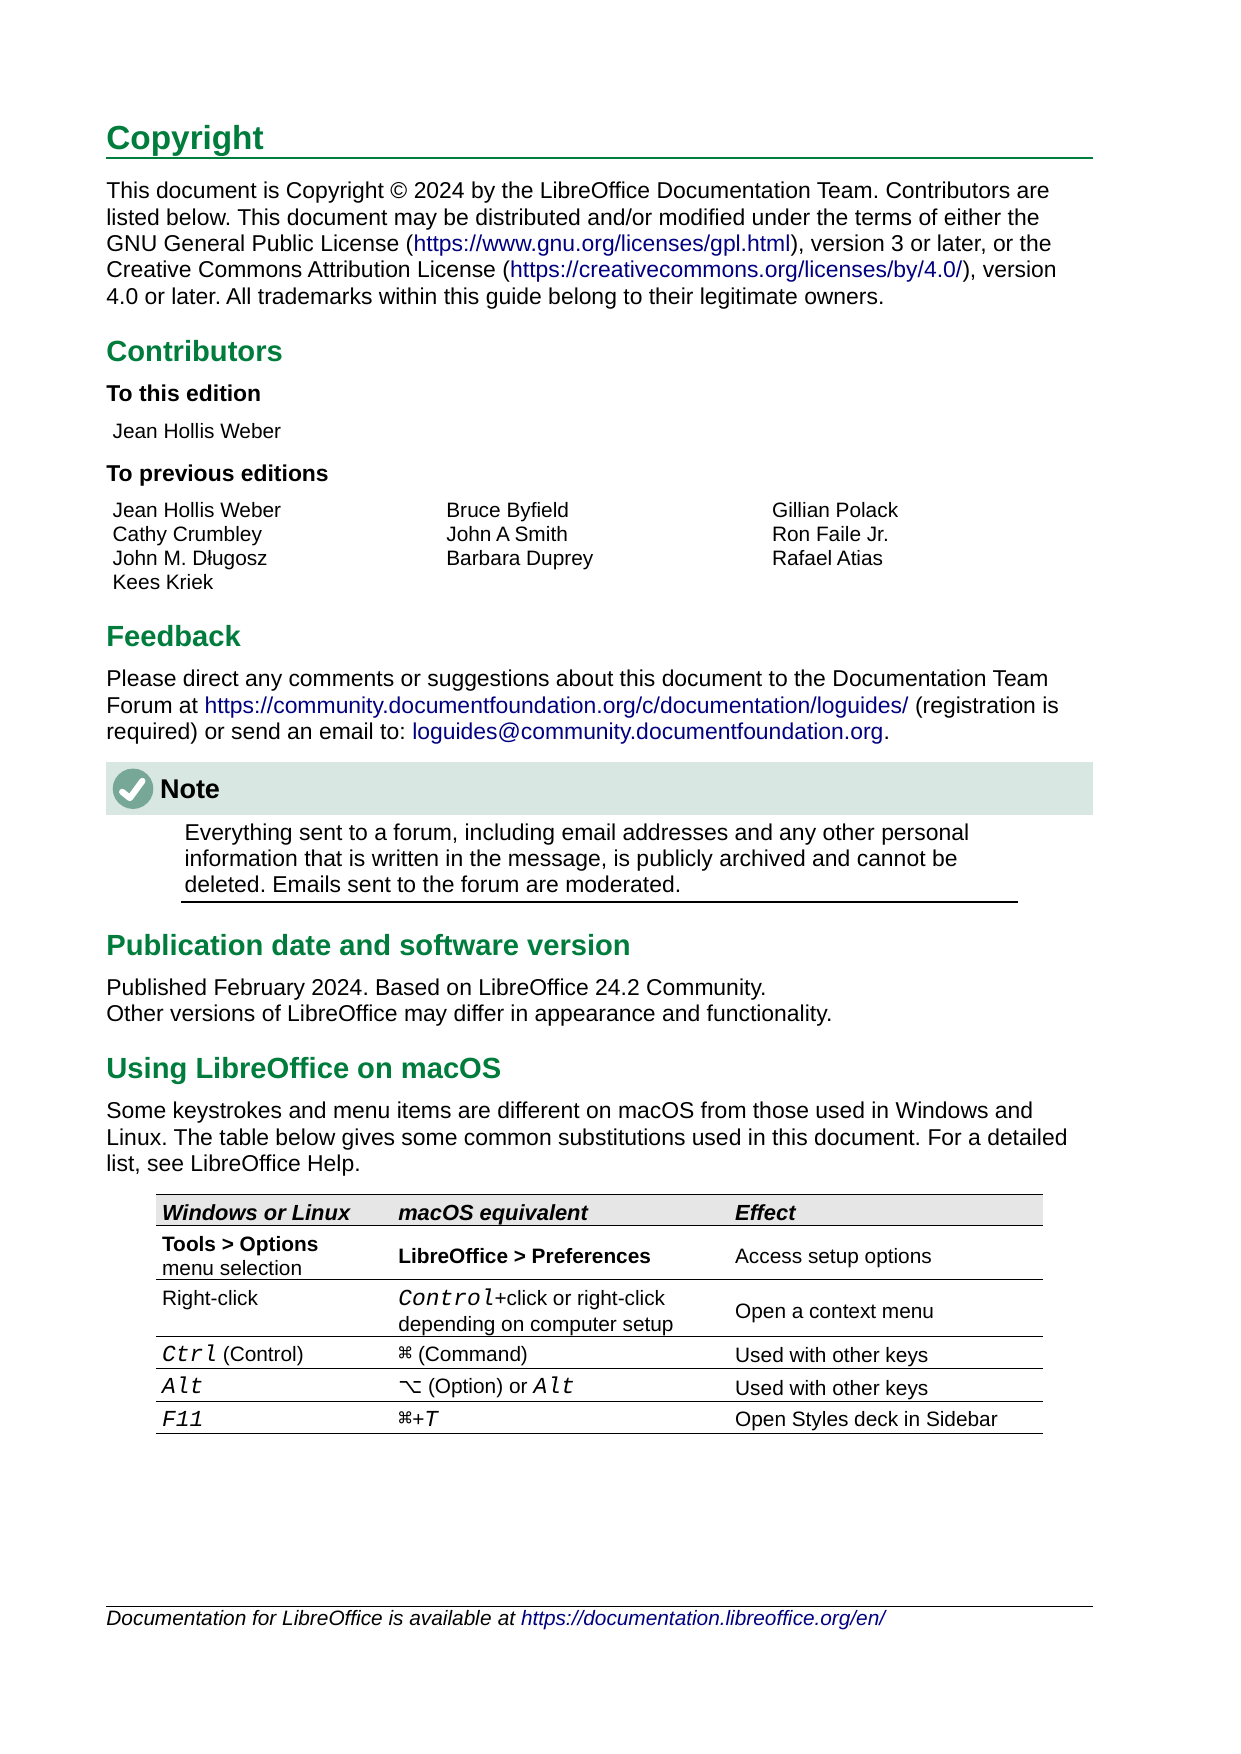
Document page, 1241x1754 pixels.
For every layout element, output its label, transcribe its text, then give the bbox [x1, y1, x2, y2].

subtitle Note [106, 762, 1093, 815]
table_cell [766, 570, 1093, 594]
text Please direct any comments or suggestions about this document to the Documentation Team Forum at https://community.documentfoundation.org/c/documentation/loguides/ (registration is required) or send an email to: loguides@community.documentfoundation.org. [106, 665, 1093, 744]
table_cell LibreOffice > Preferences [392, 1226, 729, 1279]
table_header Bruce Byfield [440, 498, 766, 522]
table_header [766, 419, 1093, 448]
table_cell Tools > Options menu selection [156, 1226, 392, 1279]
table_cell Used with other keys [729, 1369, 1043, 1401]
table_cell F11 [156, 1402, 392, 1433]
table_cell Cathy Crumbley [106, 522, 440, 546]
subtitle Feedback [106, 619, 1093, 653]
table_cell Ron Faile Jr. [766, 522, 1093, 546]
text This document is Copyright © 2024 by the LibreOffice Documentation Team. Contributors are listed below. This document may be distributed and/or modified under the terms of either the GNU General Public License (https://www.gnu.org/licenses/gpl.html), version 3 or later, or the Creative Commons Attribution License (https://creativecommons.org/licenses/by/4.0/), version 4.0 or later. All trademarks within this guide belong to their legitimate owners. [106, 177, 1093, 309]
table_cell Access setup options [729, 1226, 1043, 1279]
table_cell Kees Kriek [106, 570, 440, 594]
subtitle Contributors [106, 334, 1093, 368]
table_cell Alt [156, 1369, 392, 1401]
table_header Gillian Polack [766, 498, 1093, 522]
table_cell Open Styles deck in Sidebar [729, 1402, 1043, 1433]
table_header Effect [729, 1195, 1043, 1225]
subtitle Using LibreOffice on macOS [106, 1051, 1093, 1085]
text To this edition [106, 380, 1093, 407]
table_cell Barbara Duprey [440, 546, 766, 570]
subtitle Publication date and software version [106, 928, 1093, 961]
table_cell ⌘ (Command) [392, 1337, 729, 1368]
table_header Jean Hollis Weber [106, 419, 440, 448]
table_header Windows or Linux [156, 1195, 392, 1225]
table_cell Rafael Atias [766, 546, 1093, 570]
table_cell John M. Długosz [106, 546, 440, 570]
text Published February 2024. Based on LibreOffice 24.2 Community. Other versions of LibreOffice may differ in appearance and functionality. [106, 974, 1093, 1026]
table_cell Used with other keys [729, 1337, 1043, 1368]
text Everything sent to a forum, including email addresses and any other personal information that is written in the message, is publicly archived and cannot be deleted. Emails sent to the forum are moderated. [181, 815, 1018, 901]
table_header Jean Hollis Weber [106, 498, 440, 522]
table_cell Control+click or right-click depending on computer setup [392, 1280, 729, 1336]
table_cell John A Smith [440, 522, 766, 546]
table_header macOS equivalent [392, 1195, 729, 1225]
table_cell [440, 570, 766, 594]
text Some keystrokes and menu items are different on macOS from those used in Windows and Linux. The table below gives some common substitutions used in this document. For a detailed list, see LibreOffice Help. [106, 1097, 1093, 1176]
table_cell Ctrl (Control) [156, 1337, 392, 1368]
table_cell Right-click [156, 1280, 392, 1336]
table_header [440, 419, 766, 448]
text To previous editions [106, 459, 1093, 486]
table_cell Open a context menu [729, 1280, 1043, 1336]
subtitle Copyright [106, 118, 1093, 157]
table_cell ⌘+T [392, 1402, 729, 1433]
table_cell ⌥ (Option) or Alt [392, 1369, 729, 1401]
